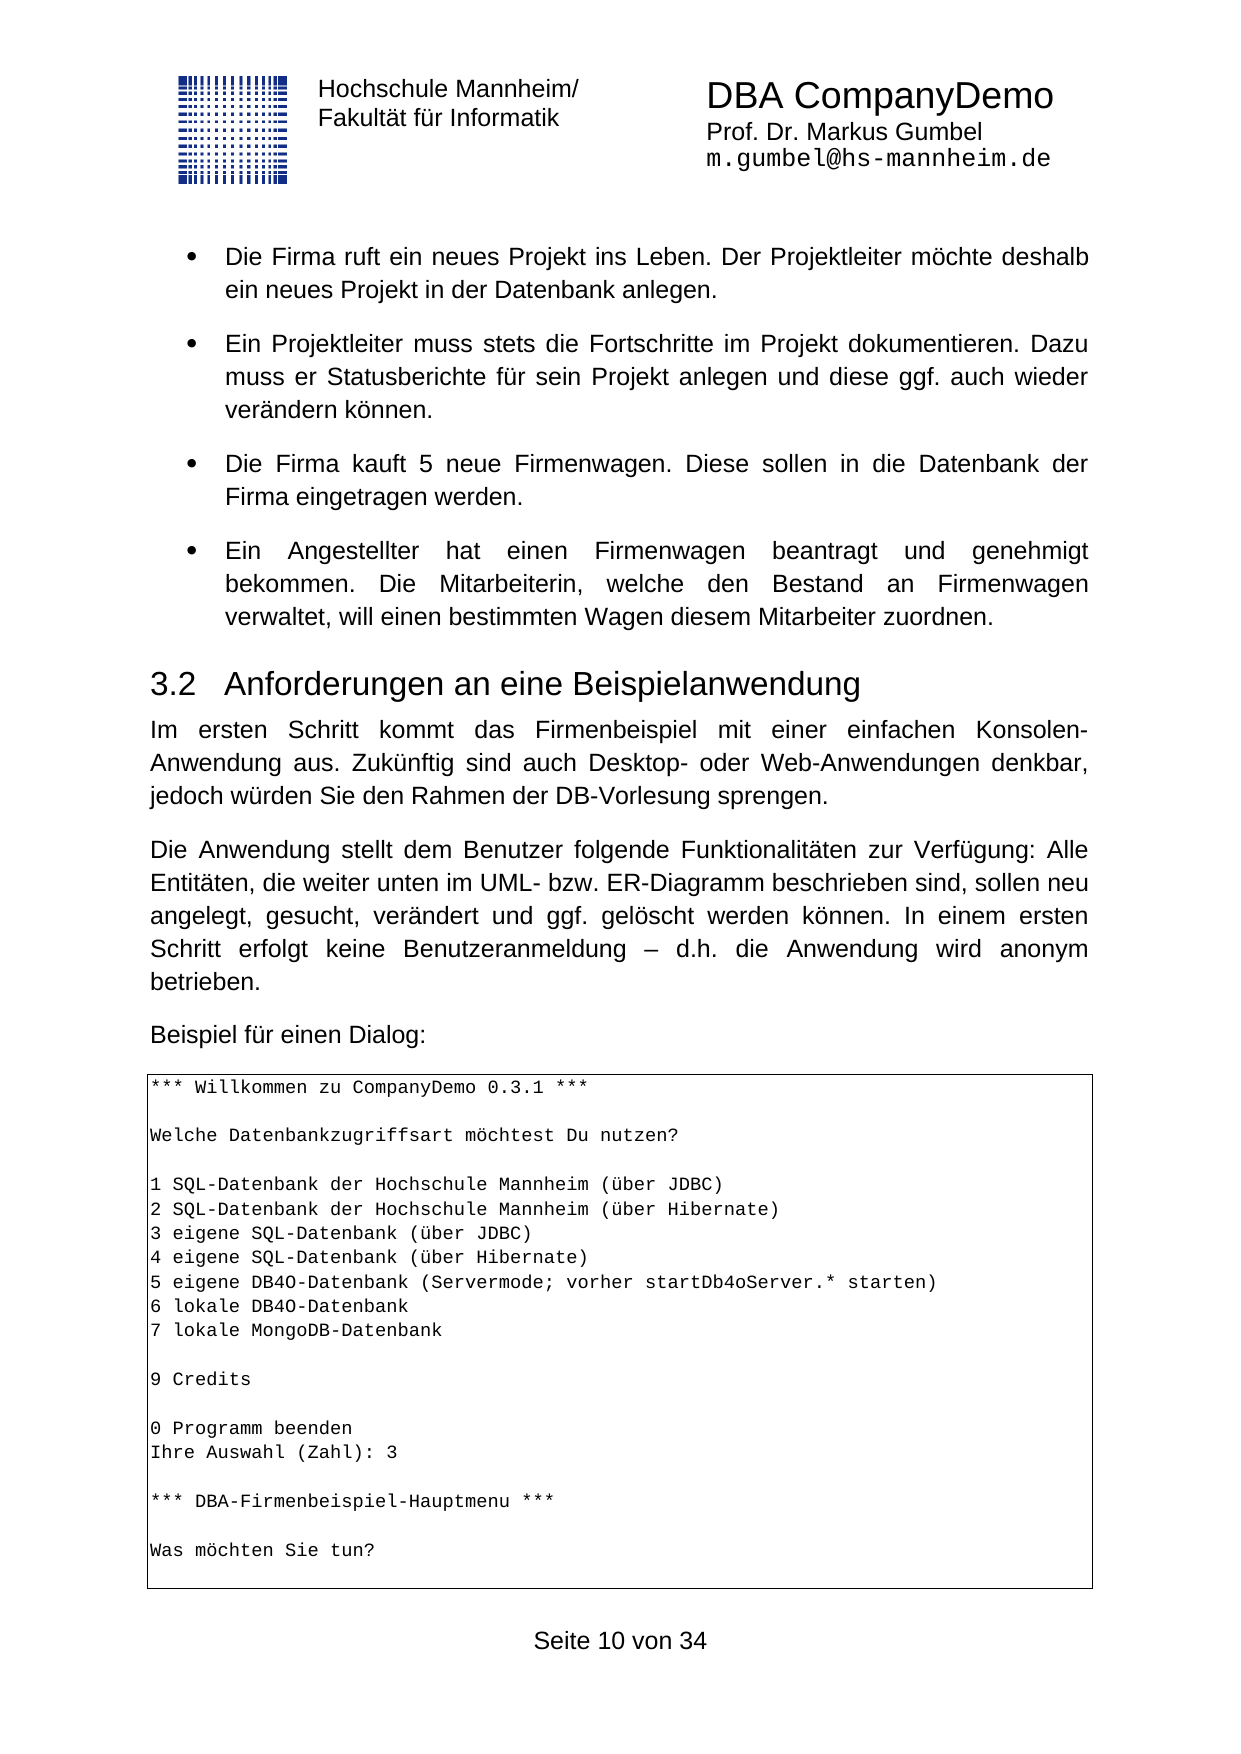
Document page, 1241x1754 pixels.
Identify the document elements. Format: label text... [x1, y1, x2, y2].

text Die Anwendung stellt dem Benutzer folgende Funktionalitäten zur Verfügung: Alle Entitäten, die weiter unten im UML- bzw. ER-Diagramm beschrieben sind, sollen neu angelegt, gesucht, verändert und ggf. gelöscht werden können. In einem ersten Schritt erfolgt keine Benutzeranmeldung – d.h. die Anwendung wird anonym betrieben. [150, 834, 1090, 995]
subtitle Anforderungen an eine Beispielanwendung [150, 664, 1090, 703]
text 4 eigene SQL-Datenbank (über Hibernate) [148, 1245, 1092, 1269]
text 9 Credits [148, 1367, 1092, 1391]
text 0 Programm beenden [148, 1416, 1092, 1440]
text Im ersten Schritt kommt das Firmenbeispiel mit einer einfachen Konsolen-Anwendung aus. Zukünftig sind auch Desktop- oder Web-Anwendungen denkbar, jedoch würden Sie den Rahmen der DB-Vorlesung sprengen. [150, 715, 1090, 809]
list Die Firma kauft 5 neue Firmenwagen. Diese sollen in die Datenbank der Firma eingetragen werden. [187, 449, 1090, 511]
text Was möchten Sie tun? [148, 1537, 1092, 1562]
text Welche Datenbankzugriffsart möchtest Du nutzen? [148, 1123, 1092, 1147]
list Die Firma ruft ein neues Projekt ins Leben. Der Projektleiter möchte deshalb ein neues Projekt in der Datenbank anlegen. [187, 242, 1090, 304]
picture [176, 73, 289, 185]
text Beispiel für einen Dialog: [150, 1021, 1090, 1049]
text 3 eigene SQL-Datenbank (über JDBC) [148, 1221, 1092, 1245]
list Ein Angestellter hat einen Firmenwagen beantragt und genehmigt bekommen. Die Mitarbeiterin, welche den Bestand an Firmenwagen verwaltet, will einen bestimmten Wagen diesem Mitarbeiter zuordnen. [187, 536, 1090, 631]
text *** DBA-Firmenbeispiel-Hauptmenu *** [148, 1489, 1092, 1513]
text 2 SQL-Datenbank der Hochschule Mannheim (über Hibernate) [148, 1196, 1092, 1221]
text Ihre Auswahl (Zahl): 3 [148, 1440, 1092, 1464]
list Ein Projektleiter muss stets die Fortschritte im Projekt dokumentieren. Dazu muss er Statusberichte für sein Projekt anlegen und diese ggf. auch wieder verändern können. [187, 329, 1090, 424]
text 5 eigene DB4O-Datenbank (Servermode; vorher startDb4oServer.* starten) [148, 1269, 1092, 1294]
text 7 lokale MongoDB-Datenbank [148, 1318, 1092, 1342]
text *** Willkommen zu CompanyDemo 0.3.1 *** [148, 1075, 1092, 1099]
text 6 lokale DB4O-Datenbank [148, 1294, 1092, 1318]
text 1 SQL-Datenbank der Hochschule Mannheim (über JDBC) [148, 1172, 1092, 1196]
